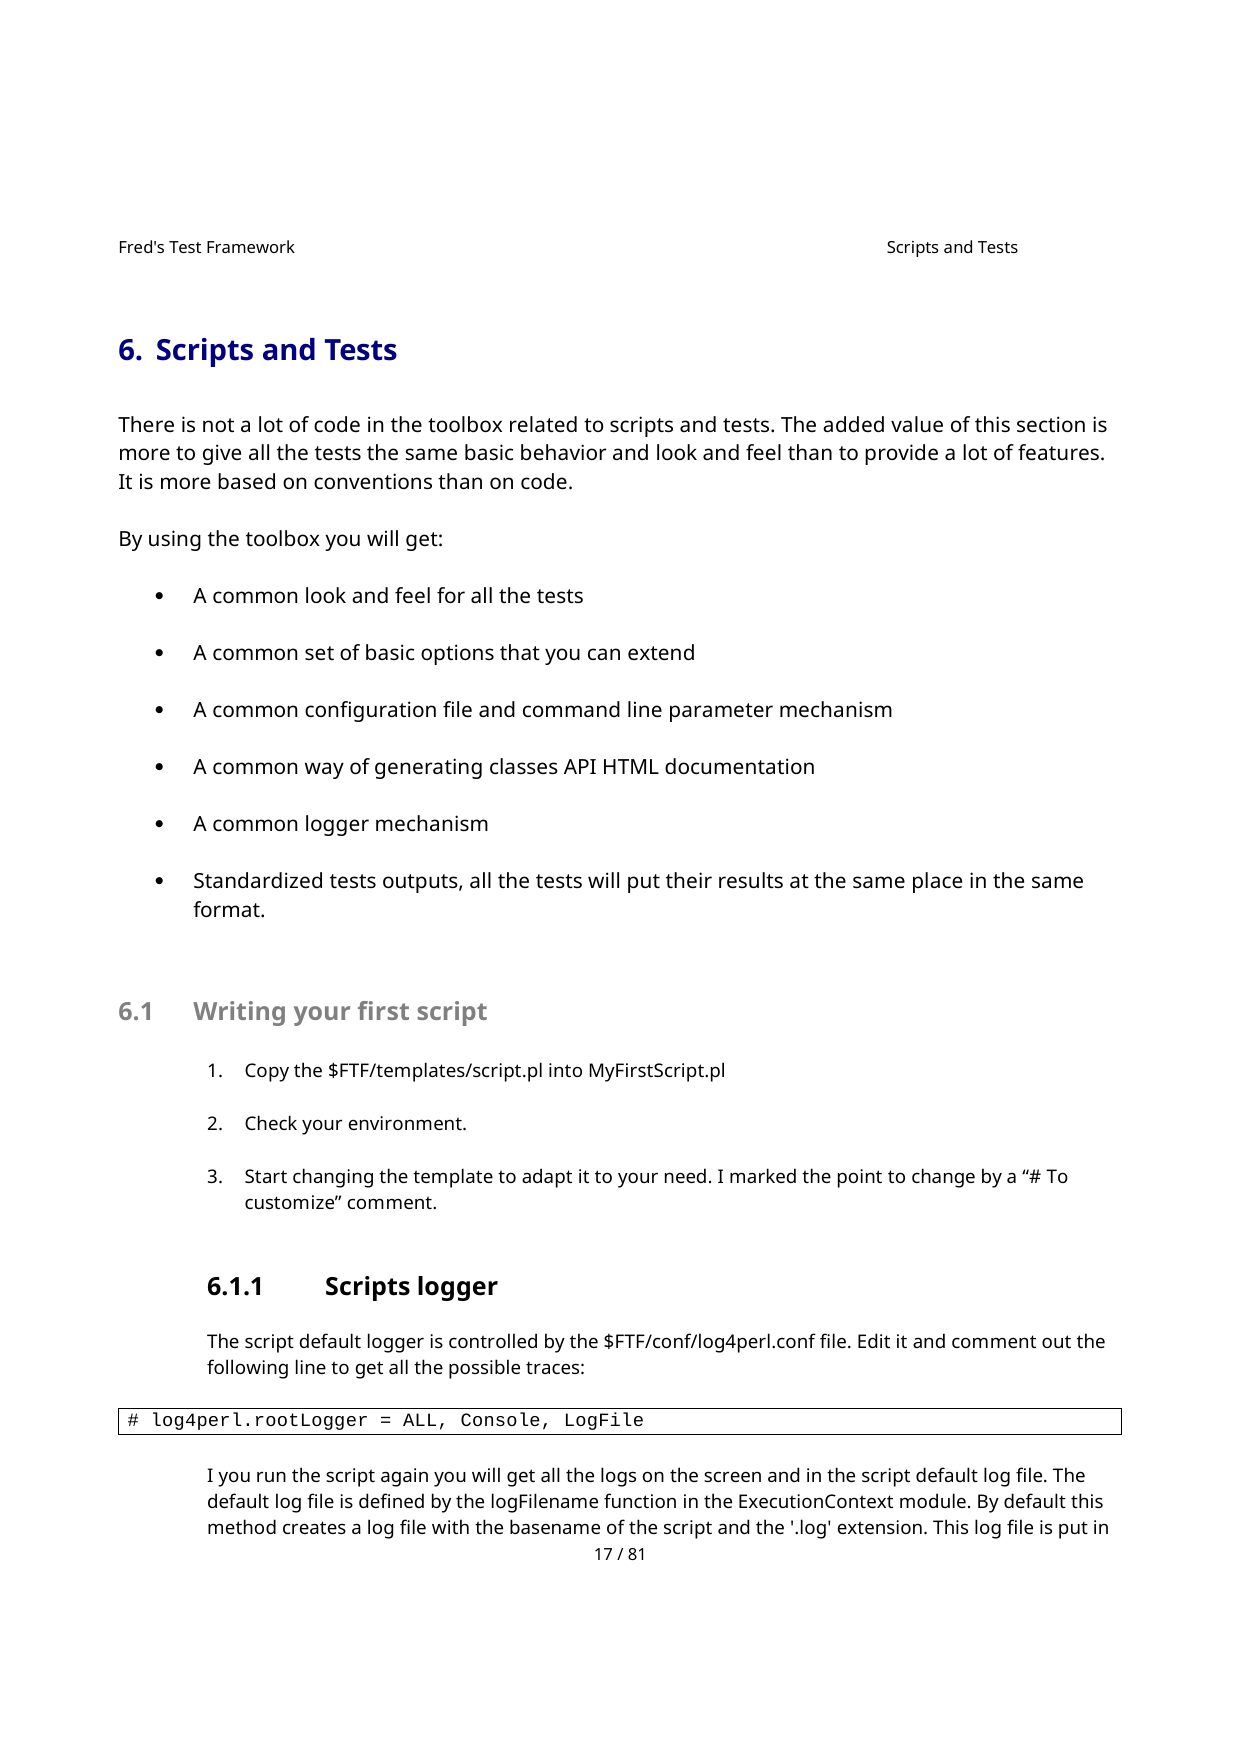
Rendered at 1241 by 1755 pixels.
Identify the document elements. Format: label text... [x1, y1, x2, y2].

list Check your environment. [207, 1110, 1122, 1136]
text By using the toolbox you will get: [118, 524, 1122, 552]
list A common configuration file and command line parameter mechanism [156, 695, 1122, 752]
list Start changing the template to adapt it to your need. I marked the point to change by a “# To customize” comment. [207, 1163, 1122, 1215]
list A common set of basic options that you can extend [156, 638, 1122, 695]
list A common way of generating classes API HTML documentation [156, 752, 1122, 809]
list A common logger mechanism [156, 809, 1122, 866]
text There is not a lot of code in the toolbox related to scripts and tests. The added value of this section is more to give all the tests the same basic behavior and look and feel than to provide a lot of features. It is more based on conventions than on code. [118, 410, 1122, 495]
subtitle Scripts and Tests [118, 329, 1122, 369]
text The script default logger is controlled by the $FTF/conf/log4perl.conf file. Edit it and comment out the following line to get all the possible traces: [207, 1328, 1122, 1380]
list A common look and feel for all the tests [156, 581, 1122, 638]
list Copy the $FTF/templates/script.pl into MyFirstScript.pl [207, 1057, 1122, 1083]
text # log4perl.rootLogger = ALL, Console, LogFile [119, 1409, 1121, 1434]
text I you run the script again you will get all the logs on the screen and in the script default log file. The default log file is defined by the logFilename function in the ExecutionContext module. By default this method creates a log file with the basename of the script and the '.log' extension. This log file is put in [207, 1462, 1122, 1540]
list Standardized tests outputs, all the tests will put their results at the same place in the same format. [156, 866, 1122, 952]
subtitle Writing your first script [118, 994, 1122, 1028]
subtitle Scripts logger [207, 1269, 1122, 1303]
